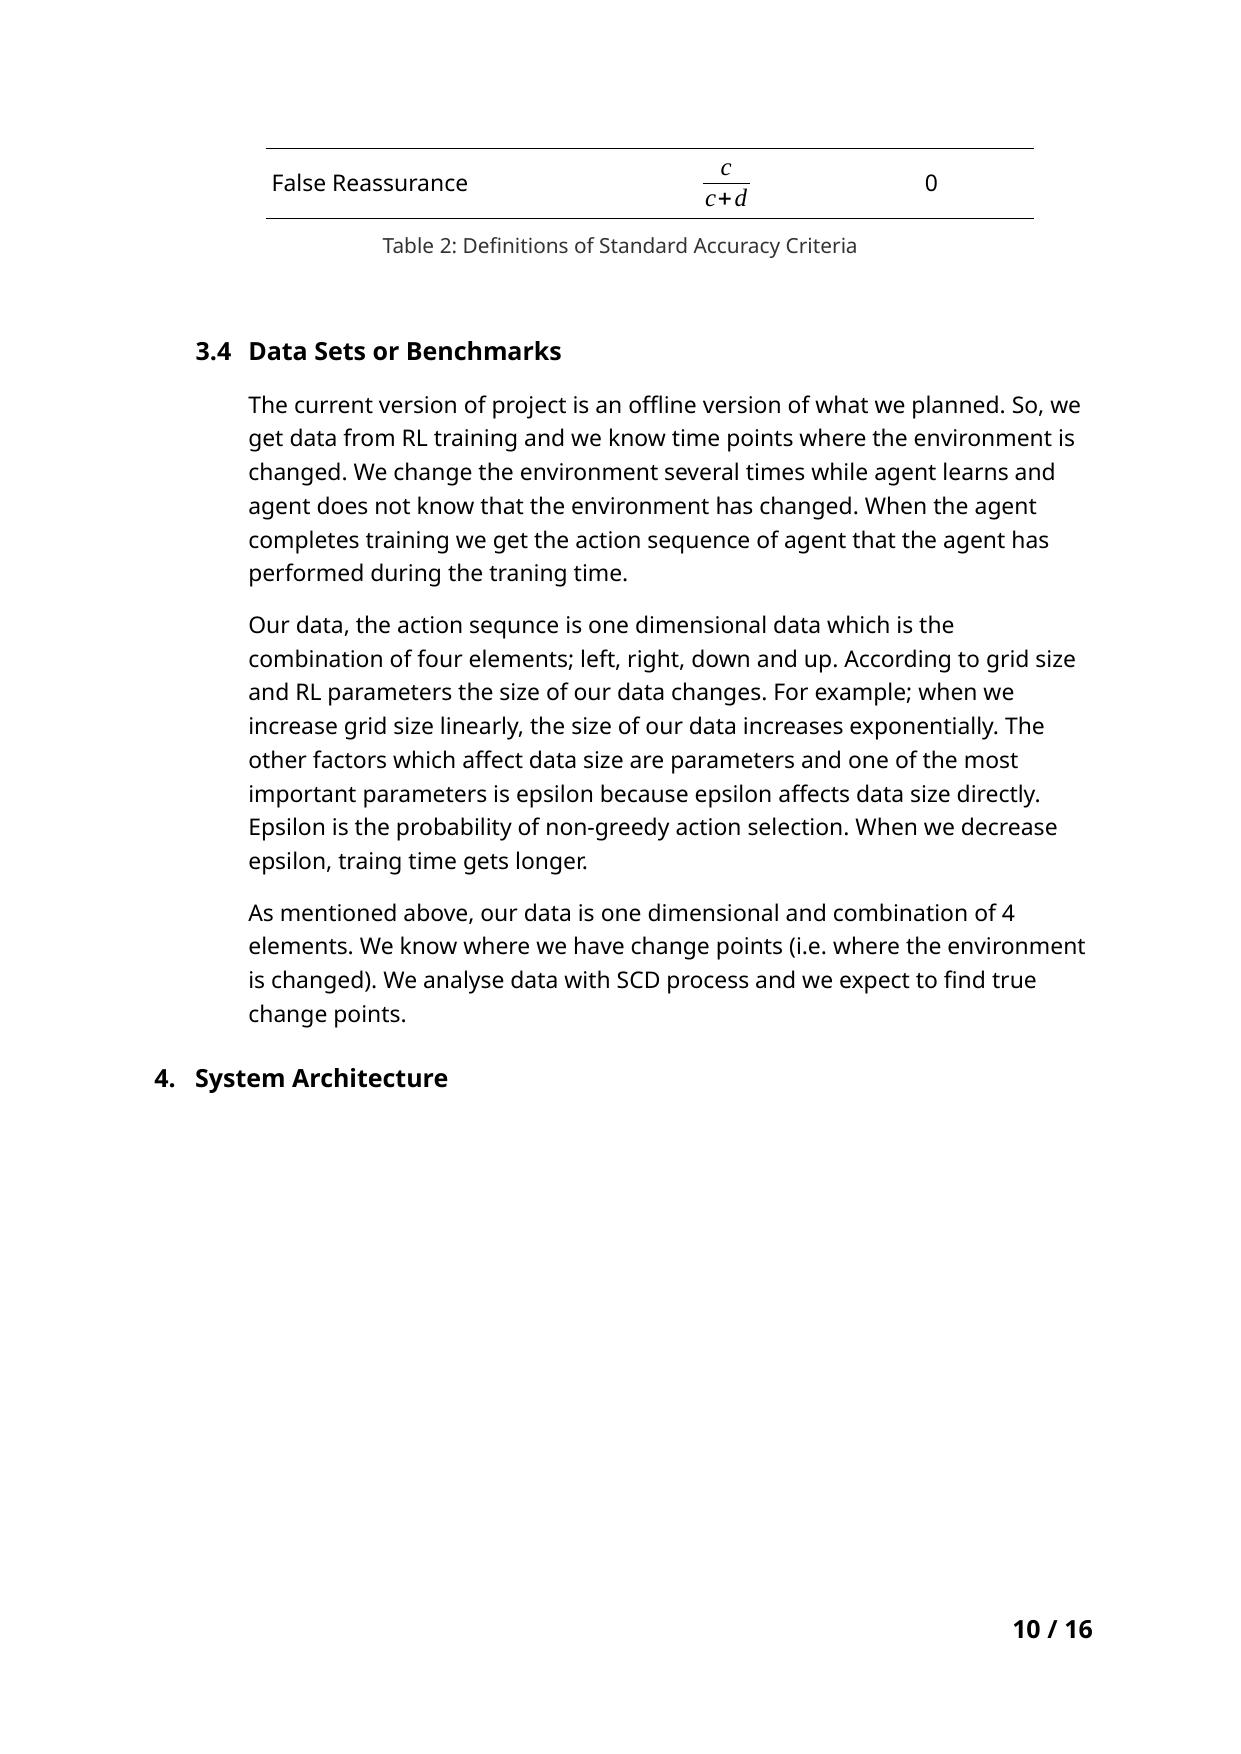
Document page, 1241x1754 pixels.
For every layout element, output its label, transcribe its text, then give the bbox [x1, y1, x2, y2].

list The current version of project is an offline version of what we planned. So, we get data from RL training and we know time points where the environment is changed. We change the environment several times while agent learns and agent does not know that the environment has changed. When the agent completes training we get the action sequence of agent that the agent has performed during the traning time. [248, 388, 1093, 588]
list Our data, the action sequnce is one dimensional data which is the combination of four elements; left, right, down and up. According to grid size and RL parameters the size of our data changes. For example; when we increase grid size linearly, the size of our data increases exponentially. The other factors which affect data size are parameters and one of the most important parameters is epsilon because epsilon affects data size directly. Epsilon is the probability of non-greedy action selection. When we decrease epsilon, traing time gets longer. [248, 609, 1093, 876]
list As mentioned above, our data is one dimensional and combination of 4 elements. We know where we have change points (i.e. where the environment is changed). We analyse data with SCD process and we expect to find true change points. [248, 896, 1093, 1029]
list System Architecture [148, 1061, 1093, 1095]
text Table 2: Definitions of Standard Accuracy Criteria [148, 231, 1093, 259]
table_cell [624, 149, 828, 218]
table_cell 0 [829, 149, 1033, 218]
list Data Sets or Benchmarks [189, 334, 1093, 368]
table_cell False Reassurance [266, 149, 623, 218]
